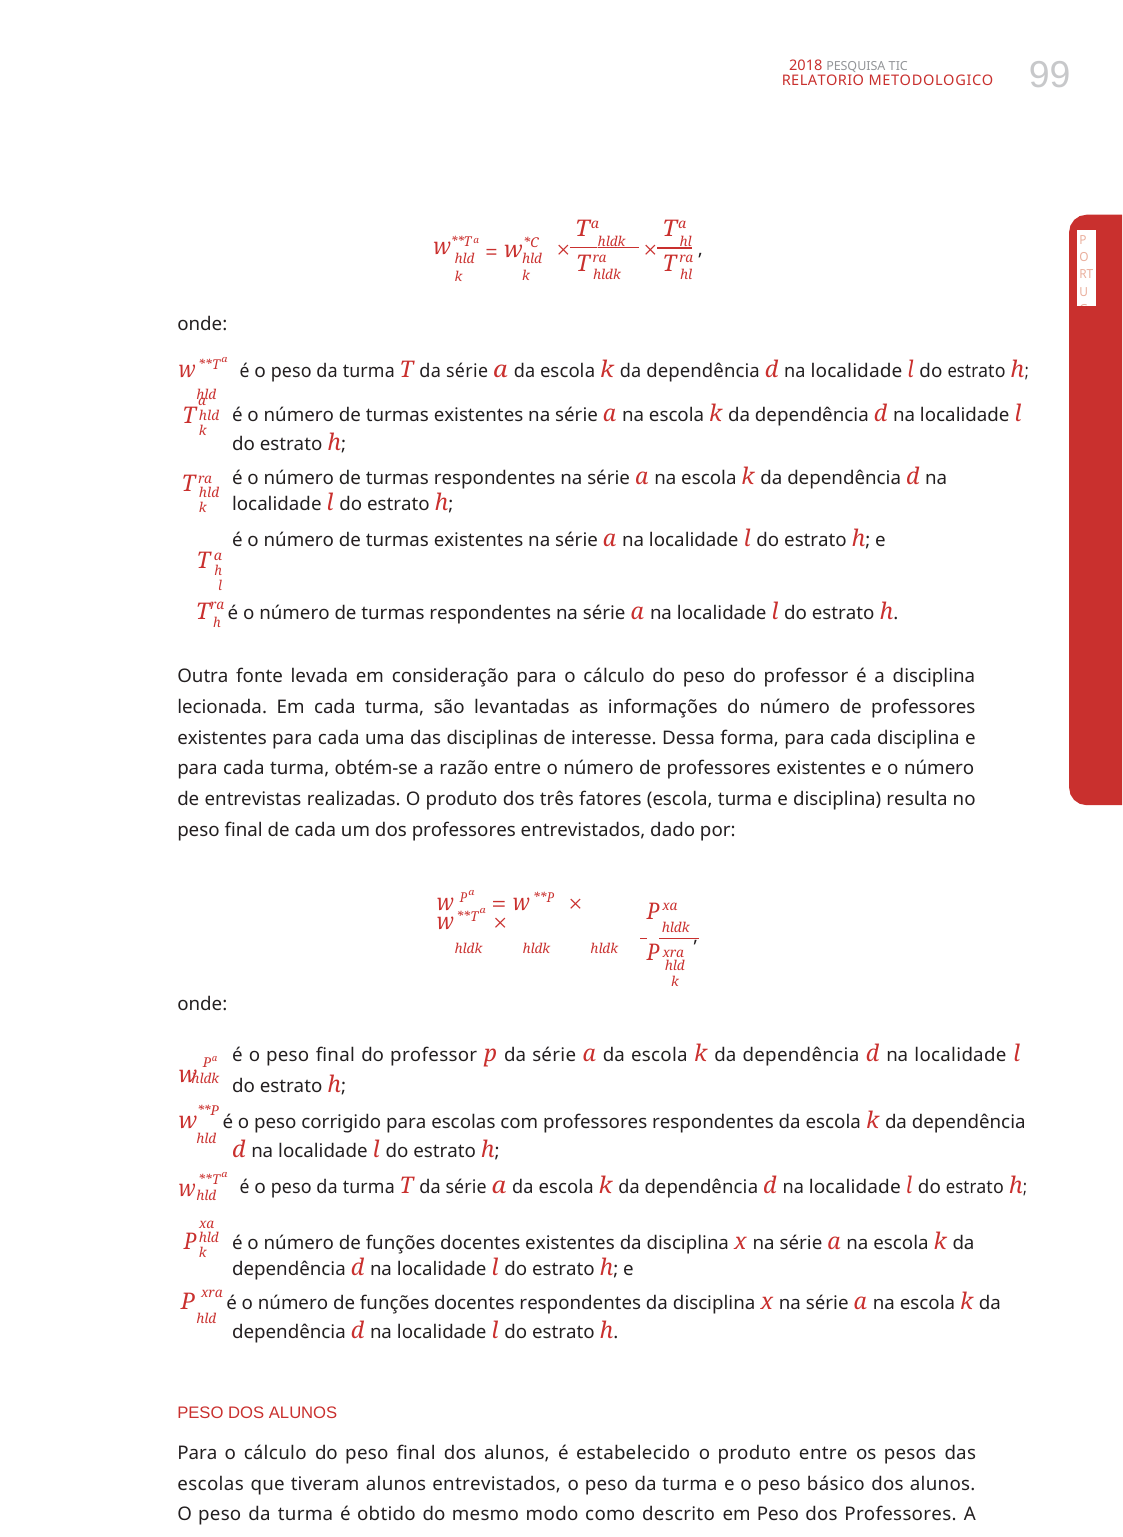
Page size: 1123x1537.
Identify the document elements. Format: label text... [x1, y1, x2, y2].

text xra [659, 939, 1123, 957]
text PESO DOS ALUNOS [177, 1403, 1123, 1422]
text Outra fonte levada em consideração para o cálculo do peso do professor é a disciplina lecionada. Em cada turma, são levantadas as informações do número de professores existentes para cada uma das disciplinas de interesse. Dessa forma, para cada disciplina e para cada turma, obtém-se a razão entre o número de professores existentes e o número de entrevistas realizadas. O produto dos três fatores (escola, turma e disciplina) resulta no peso final de cada um dos professores entrevistados, dado por: [177, 663, 976, 841]
text hldk [196, 1309, 220, 1328]
text T [181, 468, 195, 497]
text P [647, 896, 659, 918]
text T [182, 399, 196, 429]
text ra ra [592, 249, 662, 266]
text do estrato h; [232, 427, 1069, 456]
text PORTUGUÊS [1079, 231, 1096, 306]
text hldk , [662, 917, 1123, 937]
text a Ta Ta [135, 213, 1025, 232]
text a hl [212, 548, 223, 594]
text hldk [196, 1187, 220, 1205]
text d na localidade l do estrato h; [232, 1134, 1123, 1164]
text do estrato h; [232, 1069, 1123, 1099]
text w Pa é o peso final do professor p da série a da escola k da dependência d na localidade l [178, 1041, 1123, 1067]
text é o número de turmas respondentes na série a na escola k da dependência d na localidade l do estrato h; [232, 463, 979, 517]
text w Pa = w**P × w**Ta × [436, 887, 636, 925]
text hldk [662, 957, 689, 990]
text Para o cálculo do peso final dos alunos, é estabelecido o produto entre os pesos das escolas que tiveram alunos entrevistados, o peso da turma e o peso básico dos alunos. O peso da turma é obtido do mesmo modo como descrito em Peso dos Professores. A [177, 1439, 976, 1526]
text P [647, 936, 659, 959]
text w**T [135, 232, 473, 249]
text P [188, 1234, 193, 1242]
text é o número de turmas existentes na série a na escola k da dependência d na localidade l [232, 398, 1069, 427]
text hldk [196, 1129, 220, 1148]
text Tra é o número de turmas respondentes na série a na localidade l do estrato h. [196, 595, 1069, 626]
text w**Ta é o peso da turma T da série a da escola k da dependência d na localidade l do estrato h; [178, 352, 1069, 384]
text hldk [454, 249, 479, 285]
text P [647, 909, 659, 926]
text w**Ta é o peso da turma T da série a da escola k da dependência d na localidade l do estrato h; [178, 1167, 1123, 1203]
text P [647, 950, 659, 966]
text onde: [177, 310, 229, 336]
text T [662, 249, 676, 278]
text onde: [177, 991, 229, 1016]
text w**P é o peso corrigido para escolas com professores respondentes da escola k da dependência [178, 1106, 1123, 1134]
text T [576, 248, 590, 278]
text hldk [135, 1069, 220, 1087]
text é o número de turmas existentes na série a na localidade l do estrato h; e [232, 522, 1069, 553]
text xa hldk [198, 1216, 224, 1262]
text ra hldk [198, 471, 225, 517]
text hldk hl [593, 266, 1069, 282]
text P [184, 1239, 196, 1256]
text a hldk [198, 394, 225, 439]
text xa [662, 897, 1123, 914]
text T [196, 545, 210, 575]
text P xra é o número de funções docentes respondentes da disciplina x na série a na escola k da [181, 1287, 1123, 1315]
text ra ra [676, 249, 1069, 266]
text P [184, 1226, 196, 1248]
text P [651, 904, 656, 912]
text dependência d na localidade l do estrato h. [232, 1315, 1123, 1344]
text P [651, 945, 656, 953]
text = w*C × hldk × hl , [485, 232, 1069, 249]
text hl [213, 613, 223, 632]
text hldk hldk hldk [454, 939, 647, 957]
text é o número de funções docentes existentes da disciplina x na série a na escola k da dependência d na localidade l do estrato h; e [232, 1227, 979, 1282]
text hldk [522, 249, 548, 284]
text hldk [196, 385, 220, 403]
